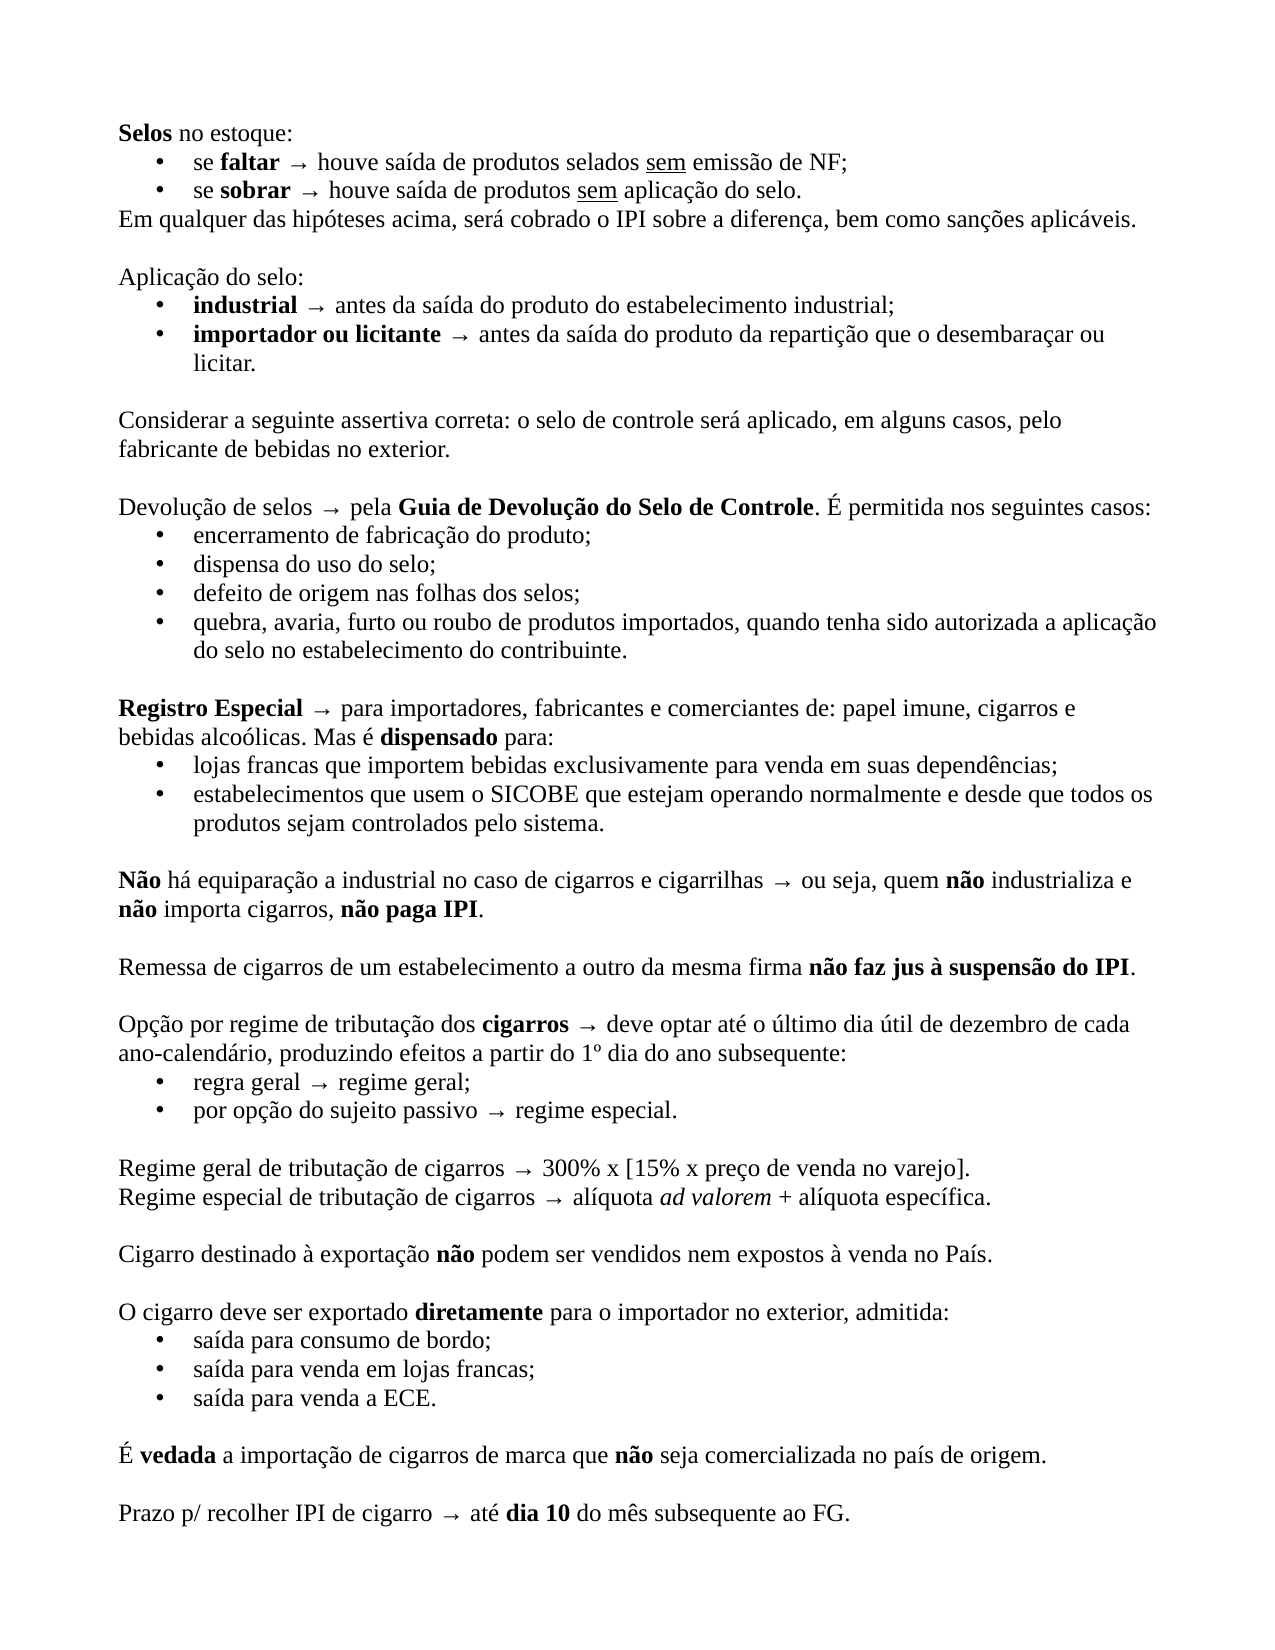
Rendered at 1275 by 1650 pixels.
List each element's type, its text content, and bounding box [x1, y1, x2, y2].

list defeito de origem nas folhas dos selos; [156, 578, 1157, 607]
text Em qualquer das hipóteses acima, será cobrado o IPI sobre a diferença, bem como sanções aplicáveis. [118, 204, 1157, 233]
text Aplicação do selo: [118, 262, 1157, 291]
text Não há equiparação a industrial no caso de cigarros e cigarrilhas → ou seja, quem não industrializa e não importa cigarros, não paga IPI. [118, 866, 1157, 923]
text É vedada a importação de cigarros de marca que não seja comercializada no país de origem. [118, 1441, 1157, 1469]
list estabelecimentos que usem o SICOBE que estejam operando normalmente e desde que todos os produtos sejam controlados pelo sistema. [156, 779, 1157, 837]
list saída para venda a ECE. [156, 1383, 1157, 1412]
text Selos no estoque: [118, 118, 1157, 147]
list saída para venda em lojas francas; [156, 1354, 1157, 1383]
list regra geral → regime geral; [156, 1067, 1157, 1096]
text Prazo p/ recolher IPI de cigarro → até dia 10 do mês subsequente ao FG. [118, 1498, 1157, 1527]
text Regime geral de tributação de cigarros → 300% x [15% x preço de venda no varejo]. [118, 1153, 1157, 1182]
text O cigarro deve ser exportado diretamente para o importador no exterior, admitida: [118, 1297, 1157, 1326]
list por opção do sujeito passivo → regime especial. [156, 1096, 1157, 1124]
text Considerar a seguinte assertiva correta: o selo de controle será aplicado, em alguns casos, pelo fabricante de bebidas no exterior. [118, 406, 1157, 463]
text Registro Especial → para importadores, fabricantes e comerciantes de: papel imune, cigarros e bebidas alcoólicas. Mas é dispensado para: [118, 693, 1157, 751]
list se faltar → houve saída de produtos selados sem emissão de NF; [156, 147, 1157, 176]
list se sobrar → houve saída de produtos sem aplicação do selo. [156, 176, 1157, 204]
text Cigarro destinado à exportação não podem ser vendidos nem expostos à venda no País. [118, 1239, 1157, 1268]
list industrial → antes da saída do produto do estabelecimento industrial; [156, 291, 1157, 319]
text Regime especial de tributação de cigarros → alíquota ad valorem + alíquota específica. [118, 1182, 1157, 1211]
list encerramento de fabricação do produto; [156, 521, 1157, 549]
text Opção por regime de tributação dos cigarros → deve optar até o último dia útil de dezembro de cada ano-calendário, produzindo efeitos a partir do 1º dia do ano subsequente: [118, 1009, 1157, 1067]
text Remessa de cigarros de um estabelecimento a outro da mesma firma não faz jus à suspensão do IPI. [118, 952, 1157, 981]
list dispensa do uso do selo; [156, 549, 1157, 578]
list saída para consumo de bordo; [156, 1326, 1157, 1354]
list lojas francas que importem bebidas exclusivamente para venda em suas dependências; [156, 751, 1157, 779]
list quebra, avaria, furto ou roubo de produtos importados, quando tenha sido autorizada a aplicação do selo no estabelecimento do contribuinte. [156, 607, 1157, 664]
list importador ou licitante → antes da saída do produto da repartição que o desembaraçar ou licitar. [156, 319, 1157, 377]
text Devolução de selos → pela Guia de Devolução do Selo de Controle. É permitida nos seguintes casos: [118, 492, 1157, 521]
